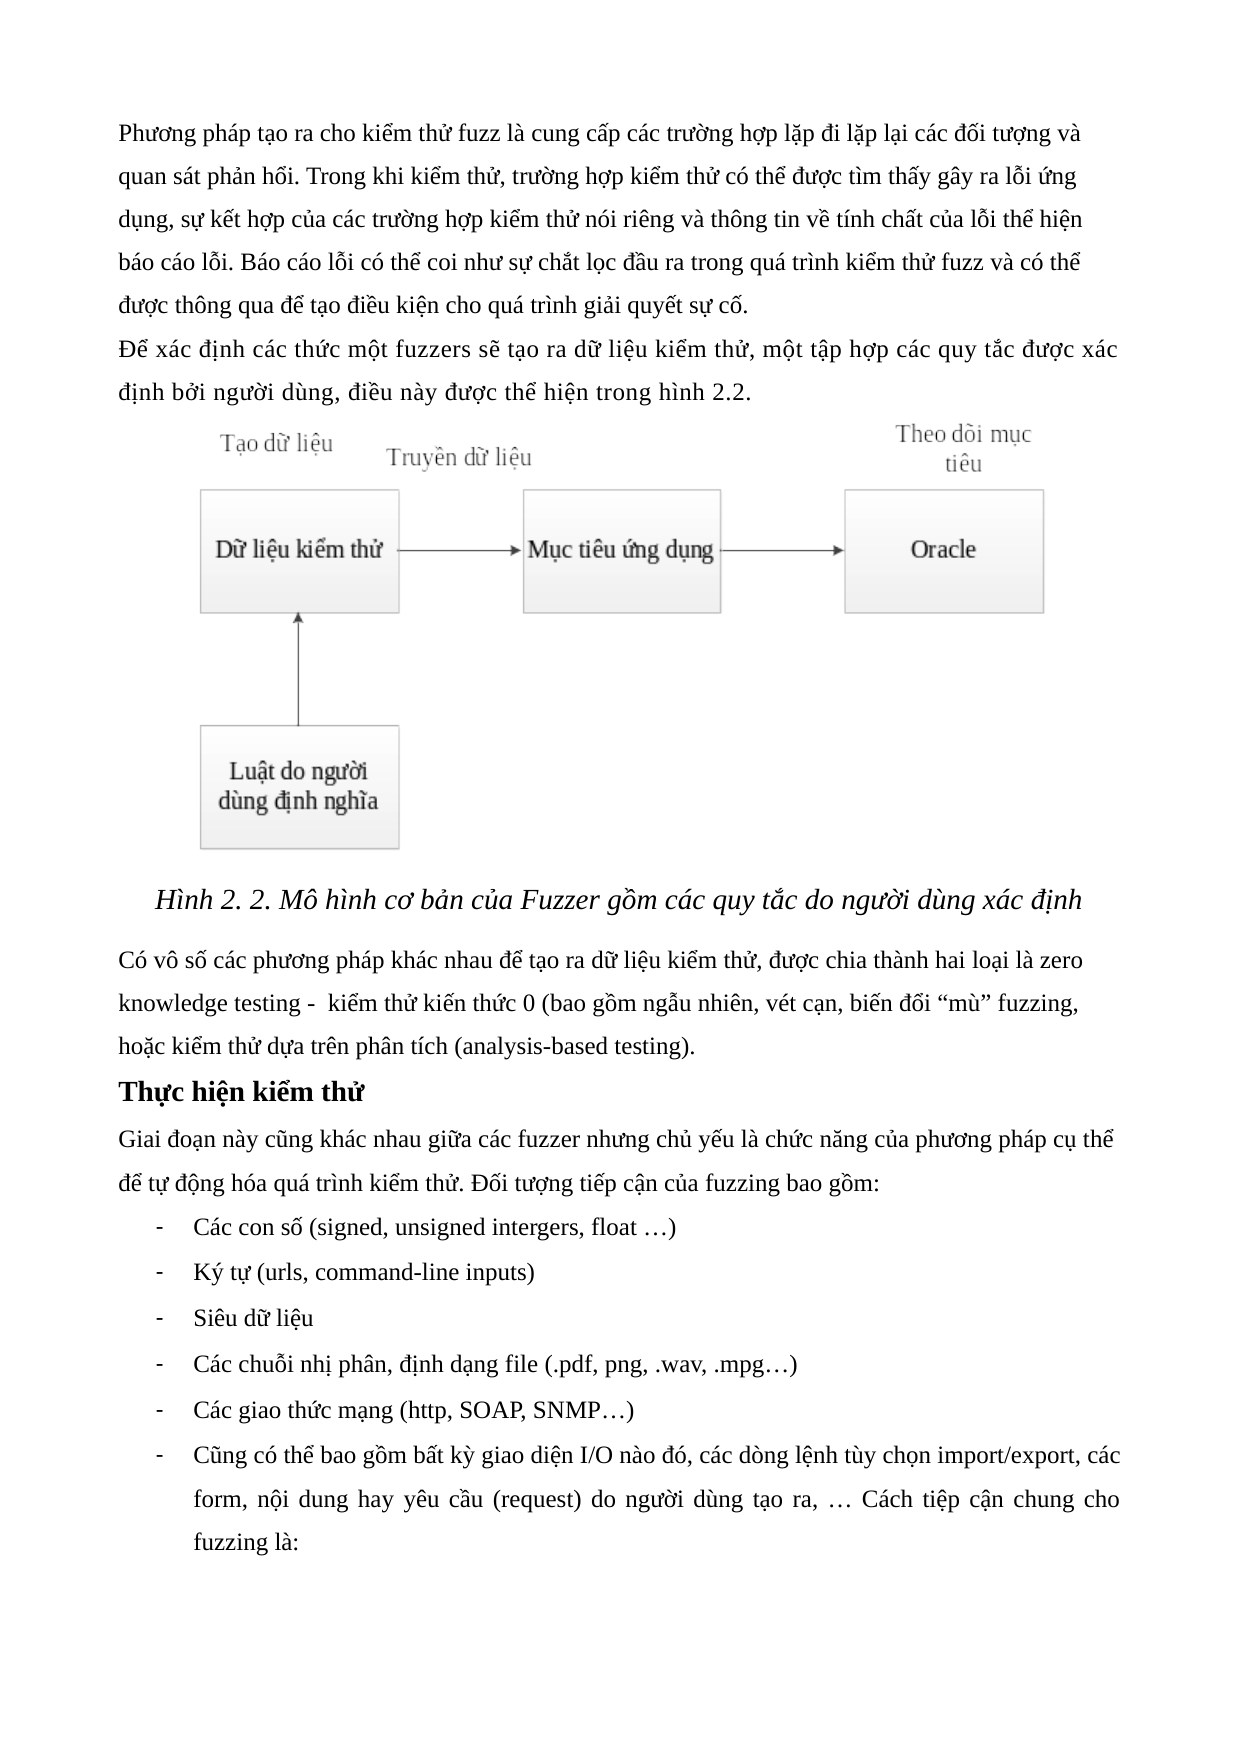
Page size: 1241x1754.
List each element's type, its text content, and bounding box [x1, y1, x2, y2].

list Ký tự (urls, command-line inputs) [156, 1257, 1122, 1287]
text Để xác định các thức một fuzzers sẽ tạo ra dữ liệu kiểm thử, một tập hợp các quy tắc được xác định bởi người dùng, điều này được thể hiện trong hình 2.2. [118, 334, 1122, 406]
text Hình 2. 2. Mô hình cơ bản của Fuzzer gồm các quy tắc do người dùng xác định [118, 882, 1122, 916]
list Siêu dữ liệu [156, 1302, 1122, 1333]
list Cũng có thể bao gồm bất kỳ giao diện I/O nào đó, các dòng lệnh tùy chọn import/export, các form, nội dung hay yêu cầu (request) do người dùng tạo ra, … Cách tiệp cận chung cho fuzzing là: [156, 1439, 1122, 1556]
subtitle Thực hiện kiểm thử [118, 1074, 1122, 1108]
text Có vô số các phương pháp khác nhau để tạo ra dữ liệu kiểm thử, được chia thành hai loại là zero knowledge testing - kiểm thử kiến thức 0 (bao gồm ngẫu nhiên, vét cạn, biến đổi “mù” fuzzing, hoặc kiểm thử dựa trên phân tích (analysis-based testing). [118, 945, 1122, 1060]
list Các giao thức mạng (http, SOAP, SNMP…) [156, 1394, 1122, 1424]
text Phương pháp tạo ra cho kiểm thử fuzz là cung cấp các trường hợp lặp đi lặp lại các đối tượng và quan sát phản hổi. Trong khi kiểm thử, trường hợp kiểm thử có thể được tìm thấy gây ra lỗi ứng dụng, sự kết hợp của các trường hợp kiểm thử nói riêng và thông tin về tính chất của lỗi thể hiện báo cáo lỗi. Báo cáo lỗi có thể coi như sự chắt lọc đầu ra trong quá trình kiểm thử fuzz và có thể được thông qua để tạo điều kiện cho quá trình giải quyết sự cố. [118, 118, 1122, 319]
text Giai đoạn này cũng khác nhau giữa các fuzzer nhưng chủ yếu là chức năng của phương pháp cụ thể để tự động hóa quá trình kiểm thử. Đối tượng tiếp cận của fuzzing bao gồm: [118, 1124, 1122, 1196]
list Các con số (signed, unsigned intergers, float …) [156, 1211, 1122, 1241]
list Các chuỗi nhị phân, định dạng file (.pdf, png, .wav, .mpg…) [156, 1348, 1122, 1378]
